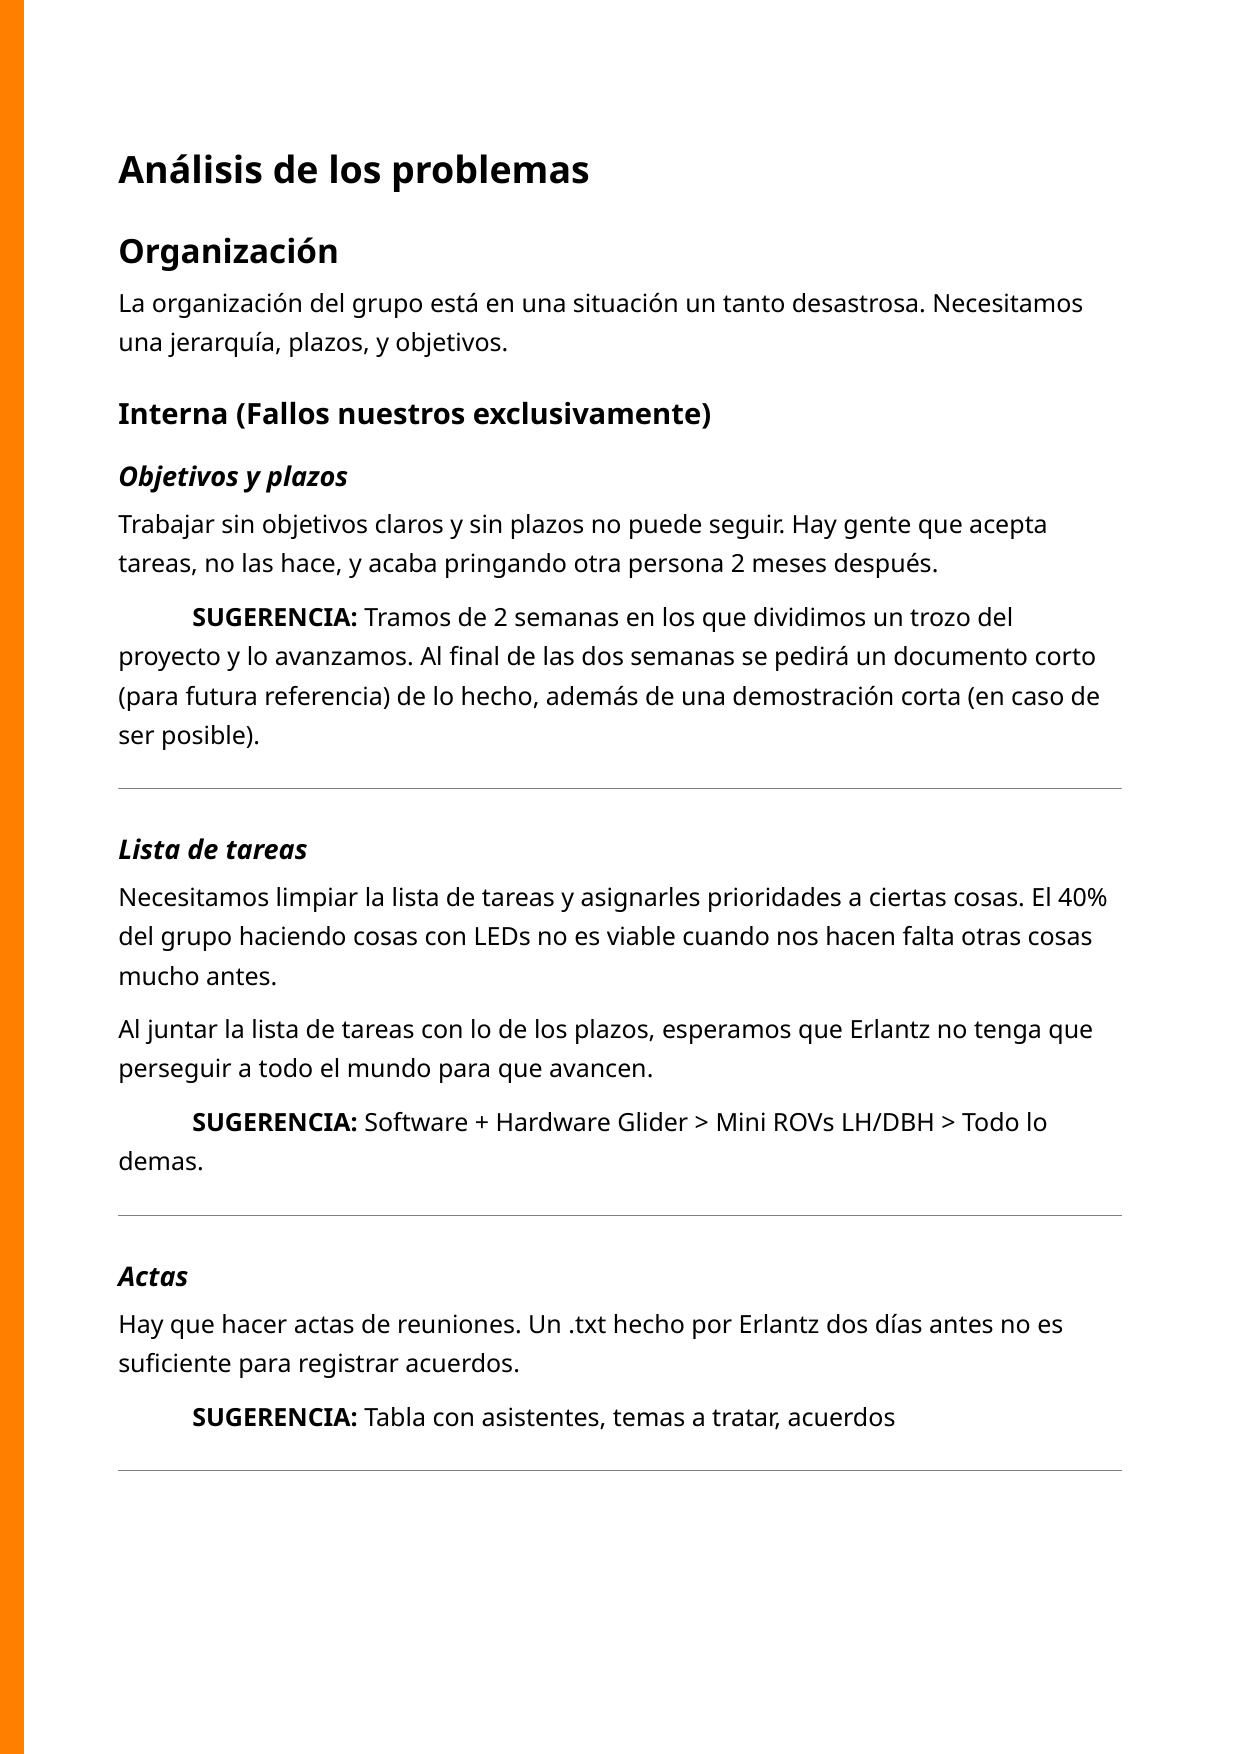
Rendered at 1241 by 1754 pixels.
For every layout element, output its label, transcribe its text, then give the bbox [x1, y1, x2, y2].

subtitle Organización [118, 227, 1122, 273]
subtitle Lista de tareas [118, 831, 1122, 867]
text Al juntar la lista de tareas con lo de los plazos, esperamos que Erlantz no tenga que perseguir a todo el mundo para que avancen. [118, 1012, 1122, 1085]
text SUGERENCIA: Tabla con asistentes, temas a tratar, acuerdos [118, 1399, 1122, 1433]
text SUGERENCIA: Software + Hardware Glider > Mini ROVs LH/DBH > Todo lo demas. [118, 1105, 1122, 1178]
text Hay que hacer actas de reuniones. Un .txt hecho por Erlantz dos días antes no es suficiente para registrar acuerdos. [118, 1307, 1122, 1380]
subtitle Objetivos y plazos [118, 458, 1122, 494]
subtitle Actas [118, 1257, 1122, 1294]
text Trabajar sin objetivos claros y sin plazos no puede seguir. Hay gente que acepta tareas, no las hace, y acaba pringando otra persona 2 meses después. [118, 507, 1122, 580]
text SUGERENCIA: Tramos de 2 semanas en los que dividimos un trozo del proyecto y lo avanzamos. Al final de las dos semanas se pedirá un documento corto (para futura referencia) de lo hecho, además de una demostración corta (en caso de ser posible). [118, 600, 1122, 751]
subtitle Análisis de los problemas [118, 143, 1122, 194]
text Necesitamos limpiar la lista de tareas y asignarles prioridades a ciertas cosas. El 40% del grupo haciendo cosas con LEDs no es viable cuando nos hacen falta otras cosas mucho antes. [118, 880, 1122, 992]
text La organización del grupo está en una situación un tanto desastrosa. Necesitamos una jerarquía, plazos, y objetivos. [118, 285, 1122, 359]
subtitle Interna (Fallos nuestros exclusivamente) [118, 393, 1122, 433]
